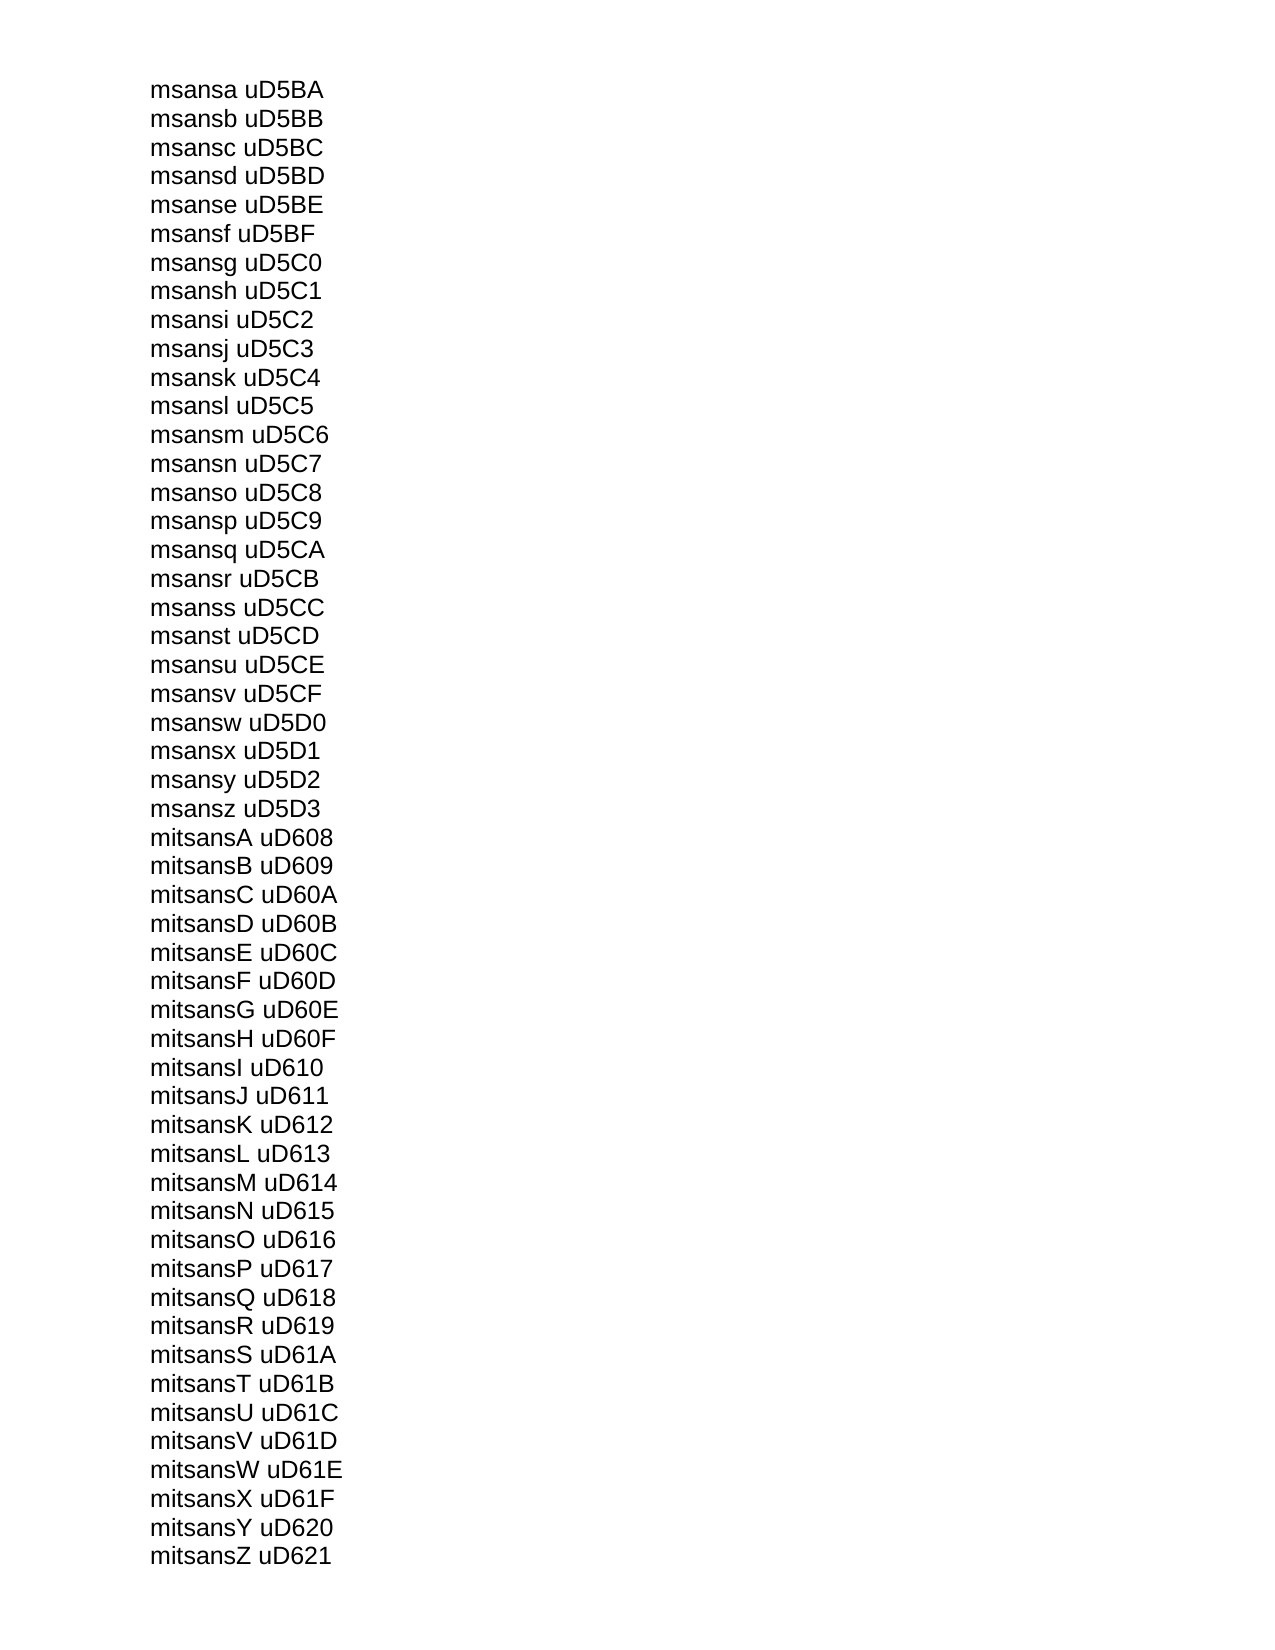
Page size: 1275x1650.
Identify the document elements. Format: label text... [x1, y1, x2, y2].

text mitsansH uD60F [150, 1024, 1125, 1052]
text mitsansE uD60C [150, 937, 1125, 966]
text msansl uD5C5 [150, 391, 1125, 420]
text mitsansS uD61A [150, 1340, 1125, 1369]
text mitsansM uD614 [150, 1167, 1125, 1196]
text msansk uD5C4 [150, 362, 1125, 391]
text mitsansR uD619 [150, 1311, 1125, 1340]
text msanss uD5CC [150, 592, 1125, 621]
text mitsansW uD61E [150, 1455, 1125, 1484]
text msansh uD5C1 [150, 276, 1125, 305]
text mitsansC uD60A [150, 880, 1125, 909]
text msansd uD5BD [150, 161, 1125, 190]
text msansj uD5C3 [150, 334, 1125, 362]
text msansb uD5BB [150, 104, 1125, 132]
text mitsansV uD61D [150, 1426, 1125, 1455]
text mitsansY uD620 [150, 1512, 1125, 1541]
text mitsansT uD61B [150, 1369, 1125, 1397]
text mitsansK uD612 [150, 1110, 1125, 1139]
text mitsansN uD615 [150, 1196, 1125, 1225]
text mitsansO uD616 [150, 1225, 1125, 1254]
text msansn uD5C7 [150, 449, 1125, 477]
text msansy uD5D2 [150, 765, 1125, 794]
text mitsansZ uD621 [150, 1541, 1125, 1570]
text msansm uD5C6 [150, 420, 1125, 449]
text mitsansL uD613 [150, 1139, 1125, 1167]
text msanso uD5C8 [150, 477, 1125, 506]
text mitsansI uD610 [150, 1052, 1125, 1081]
text mitsansP uD617 [150, 1254, 1125, 1282]
text msansx uD5D1 [150, 736, 1125, 765]
text msansr uD5CB [150, 564, 1125, 592]
text mitsansD uD60B [150, 909, 1125, 937]
text msansz uD5D3 [150, 794, 1125, 822]
text msansq uD5CA [150, 535, 1125, 564]
text mitsansB uD609 [150, 851, 1125, 880]
text msansa uD5BA [150, 75, 1125, 104]
text mitsansG uD60E [150, 995, 1125, 1024]
text msansw uD5D0 [150, 707, 1125, 736]
text msansu uD5CE [150, 650, 1125, 679]
text mitsansX uD61F [150, 1484, 1125, 1512]
text msansf uD5BF [150, 219, 1125, 247]
text msanst uD5CD [150, 621, 1125, 650]
text msansc uD5BC [150, 132, 1125, 161]
text msansg uD5C0 [150, 247, 1125, 276]
text msansi uD5C2 [150, 305, 1125, 334]
text msansp uD5C9 [150, 506, 1125, 535]
text mitsansQ uD618 [150, 1282, 1125, 1311]
text mitsansU uD61C [150, 1397, 1125, 1426]
text msansv uD5CF [150, 679, 1125, 707]
text mitsansJ uD611 [150, 1081, 1125, 1110]
text mitsansF uD60D [150, 966, 1125, 995]
text msanse uD5BE [150, 190, 1125, 219]
text mitsansA uD608 [150, 822, 1125, 851]
